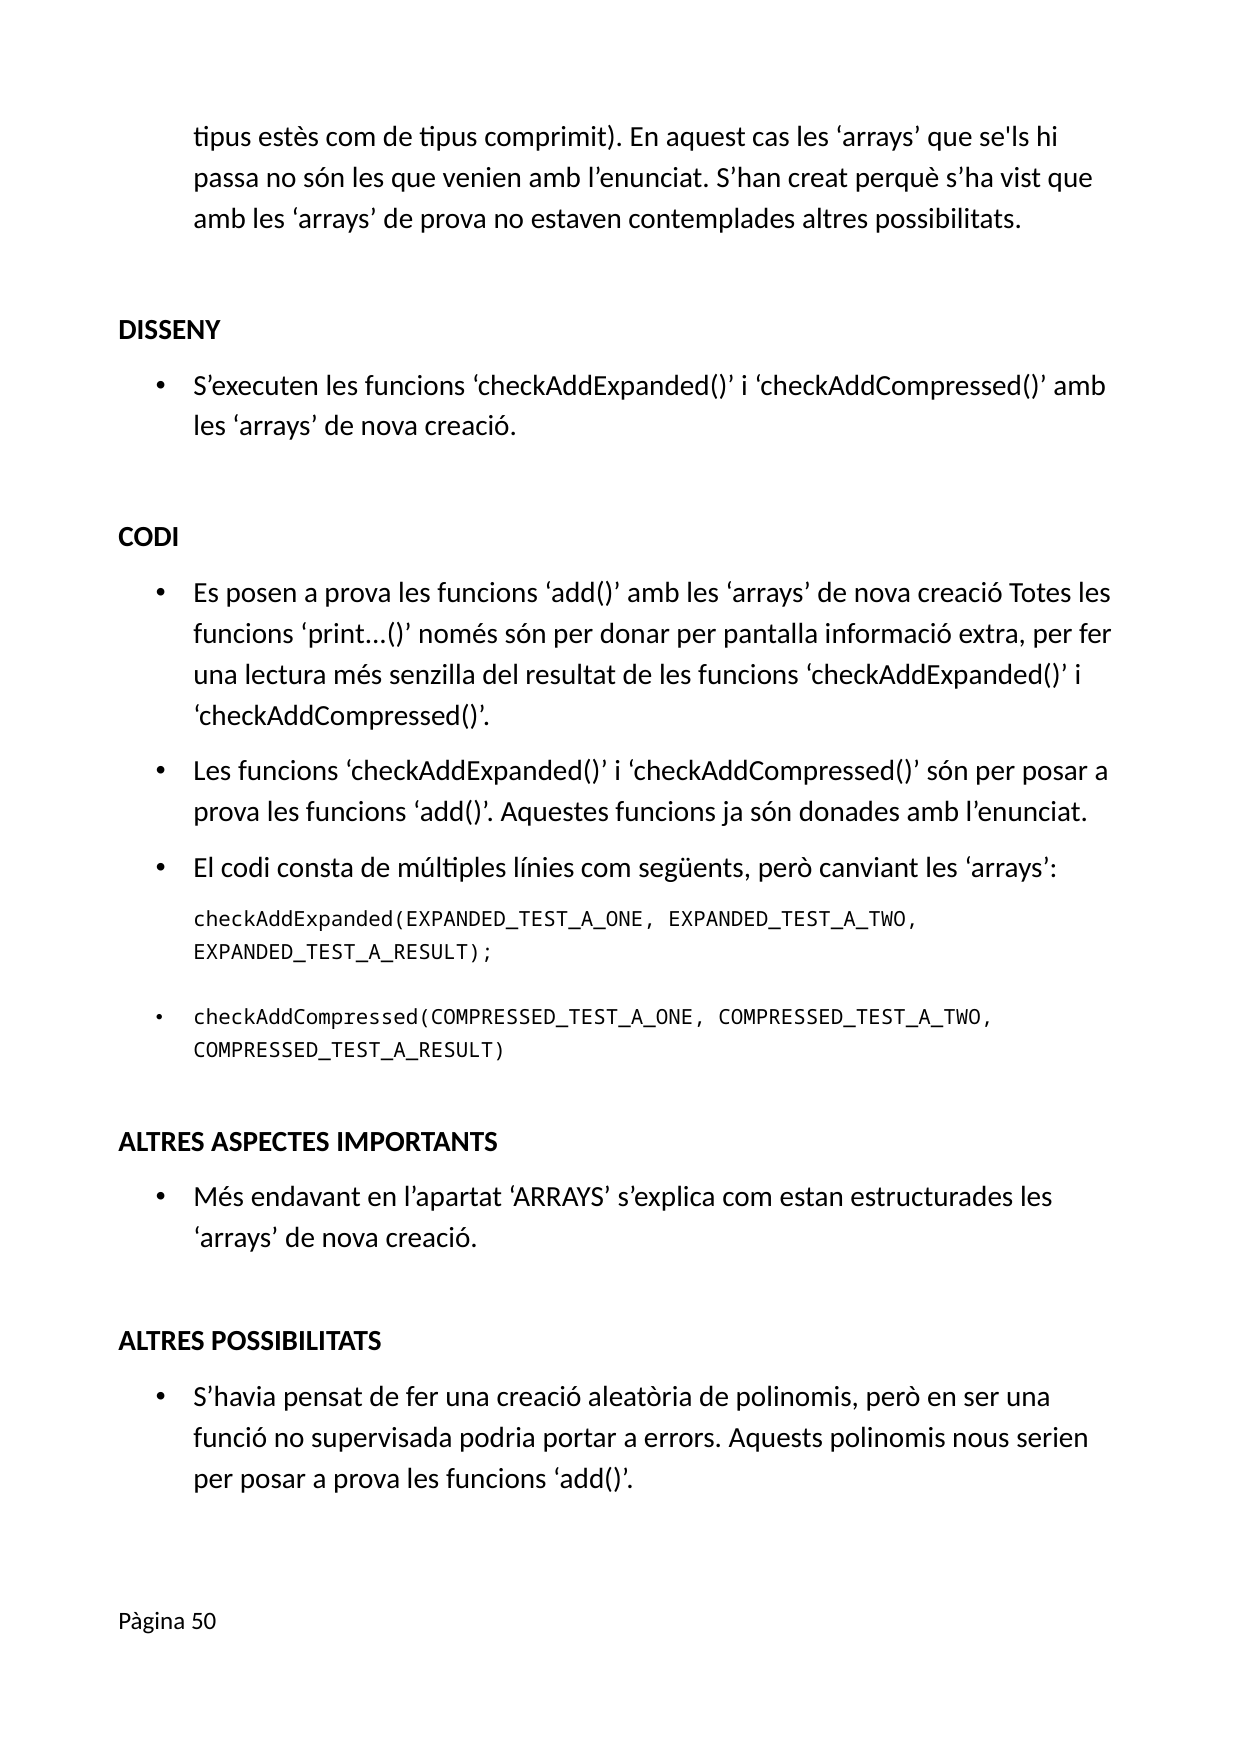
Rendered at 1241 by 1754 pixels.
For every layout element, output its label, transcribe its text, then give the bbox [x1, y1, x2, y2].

list Més endavant en l’apartat ‘ARRAYS’ s’explica com estan estructurades les ‘arrays’ de nova creació. [156, 1178, 1122, 1255]
text ALTRES POSSIBILITATS [118, 1322, 1122, 1358]
list Les funcions ‘checkAddExpanded()’ i ‘checkAddCompressed()’ són per posar a prova les funcions ‘add()’. Aquestes funcions ja són donades amb l’enunciat. [156, 752, 1122, 829]
text ALTRES ASPECTES IMPORTANTS [118, 1123, 1122, 1158]
text CODI [118, 518, 1122, 554]
list tipus estès com de tipus comprimit). En aquest cas les ‘arrays’ que se'ls hi passa no són les que venien amb l’enunciat. S’han creat perquè s’ha vist que amb les ‘arrays’ de prova no estaven contemplades altres possibilitats. [156, 118, 1122, 236]
list S’executen les funcions ‘checkAddExpanded()’ i ‘checkAddCompressed()’ amb les ‘arrays’ de nova creació. [156, 367, 1122, 443]
list Es posen a prova les funcions ‘add()’ amb les ‘arrays’ de nova creació Totes les funcions ‘print...()’ només són per donar per pantalla informació extra, per fer una lectura més senzilla del resultat de les funcions ‘checkAddExpanded()’ i ‘checkAddCompressed()’. [156, 574, 1122, 732]
text DISSENY [118, 311, 1122, 347]
list S’havia pensat de fer una creació aleatòria de polinomis, però en ser una funció no supervisada podria portar a errors. Aquests polinomis nous serien per posar a prova les funcions ‘add()’. [156, 1378, 1122, 1496]
list El codi consta de múltiples línies com següents, però canviant les ‘arrays’: [156, 849, 1122, 884]
list checkAddExpanded(EXPANDED_TEST_A_ONE, EXPANDED_TEST_A_TWO, EXPANDED_TEST_A_RESULT); [156, 904, 1122, 965]
list checkAddCompressed(COMPRESSED_TEST_A_ONE, COMPRESSED_TEST_A_TWO, COMPRESSED_TEST_A_RESULT) [156, 1002, 1122, 1063]
